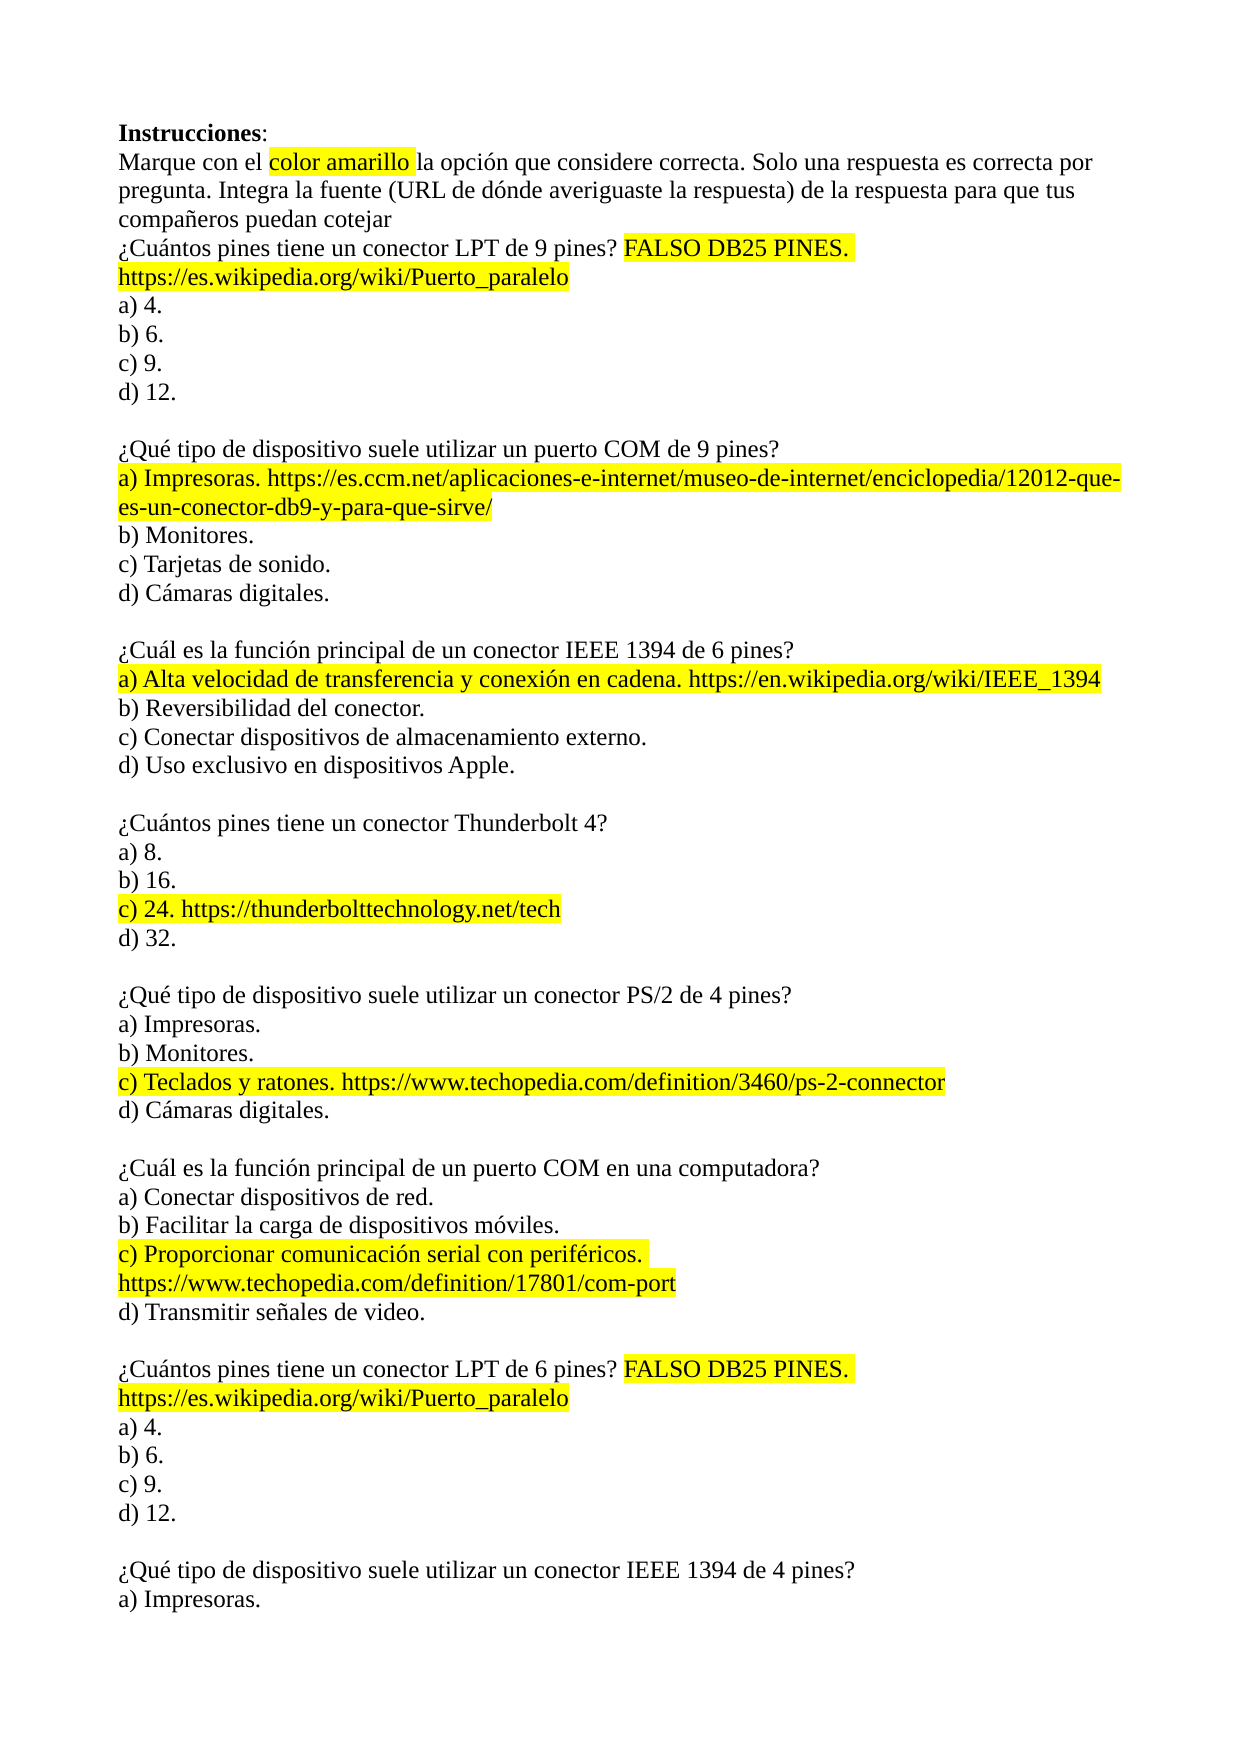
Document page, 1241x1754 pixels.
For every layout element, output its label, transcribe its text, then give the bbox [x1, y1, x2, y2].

text ¿Cuál es la función principal de un puerto COM en una computadora? [118, 1153, 1122, 1182]
text d) 12. [118, 377, 1122, 406]
text a) 4. [118, 291, 1122, 319]
text c) Proporcionar comunicación serial con periféricos. https://www.techopedia.com/definition/17801/com-port [118, 1239, 1122, 1297]
text a) Impresoras. https://es.ccm.net/aplicaciones-e-internet/museo-de-internet/enciclopedia/12012-que-es-un-conector-db9-y-para-que-sirve/ [118, 463, 1122, 521]
text b) Reversibilidad del conector. [118, 693, 1122, 722]
text b) 6. [118, 319, 1122, 348]
text a) Impresoras. [118, 1009, 1122, 1038]
text d) 32. [118, 923, 1122, 952]
text d) 12. [118, 1498, 1122, 1527]
text a) Impresoras. [118, 1584, 1122, 1613]
text d) Cámaras digitales. [118, 1096, 1122, 1124]
text d) Transmitir señales de video. [118, 1297, 1122, 1326]
text c) 24. https://thunderbolttechnology.net/tech [118, 894, 1122, 923]
text a) Conectar dispositivos de red. [118, 1182, 1122, 1211]
text ¿Cuántos pines tiene un conector LPT de 6 pines? FALSO DB25 PINES. https://es.wikipedia.org/wiki/Puerto_paralelo [118, 1354, 1122, 1412]
text d) Cámaras digitales. [118, 578, 1122, 607]
text a) Alta velocidad de transferencia y conexión en cadena. https://en.wikipedia.org/wiki/IEEE_1394 [118, 664, 1122, 693]
text b) 6. [118, 1441, 1122, 1469]
text c) Tarjetas de sonido. [118, 549, 1122, 578]
text c) Teclados y ratones. https://www.techopedia.com/definition/3460/ps-2-connector [118, 1067, 1122, 1096]
text a) 4. [118, 1412, 1122, 1441]
text d) Uso exclusivo en dispositivos Apple. [118, 751, 1122, 779]
text ¿Qué tipo de dispositivo suele utilizar un conector IEEE 1394 de 4 pines? [118, 1556, 1122, 1584]
text b) Monitores. [118, 1038, 1122, 1067]
text a) 8. [118, 837, 1122, 866]
text c) 9. [118, 348, 1122, 377]
text b) 16. [118, 866, 1122, 894]
text ¿Cuántos pines tiene un conector Thunderbolt 4? [118, 808, 1122, 837]
text b) Monitores. [118, 521, 1122, 549]
text ¿Cuál es la función principal de un conector IEEE 1394 de 6 pines? [118, 636, 1122, 664]
text ¿Cuántos pines tiene un conector LPT de 9 pines? FALSO DB25 PINES. https://es.wikipedia.org/wiki/Puerto_paralelo [118, 233, 1122, 291]
text Marque con el color amarillo la opción que considere correcta. Solo una respuesta es correcta por pregunta. Integra la fuente (URL de dónde averiguaste la respuesta) de la respuesta para que tus compañeros puedan cotejar [118, 147, 1122, 233]
text c) 9. [118, 1469, 1122, 1498]
text b) Facilitar la carga de dispositivos móviles. [118, 1211, 1122, 1239]
text ¿Qué tipo de dispositivo suele utilizar un conector PS/2 de 4 pines? [118, 981, 1122, 1009]
text ¿Qué tipo de dispositivo suele utilizar un puerto COM de 9 pines? [118, 434, 1122, 463]
text c) Conectar dispositivos de almacenamiento externo. [118, 722, 1122, 751]
text Instrucciones: [118, 118, 1122, 147]
